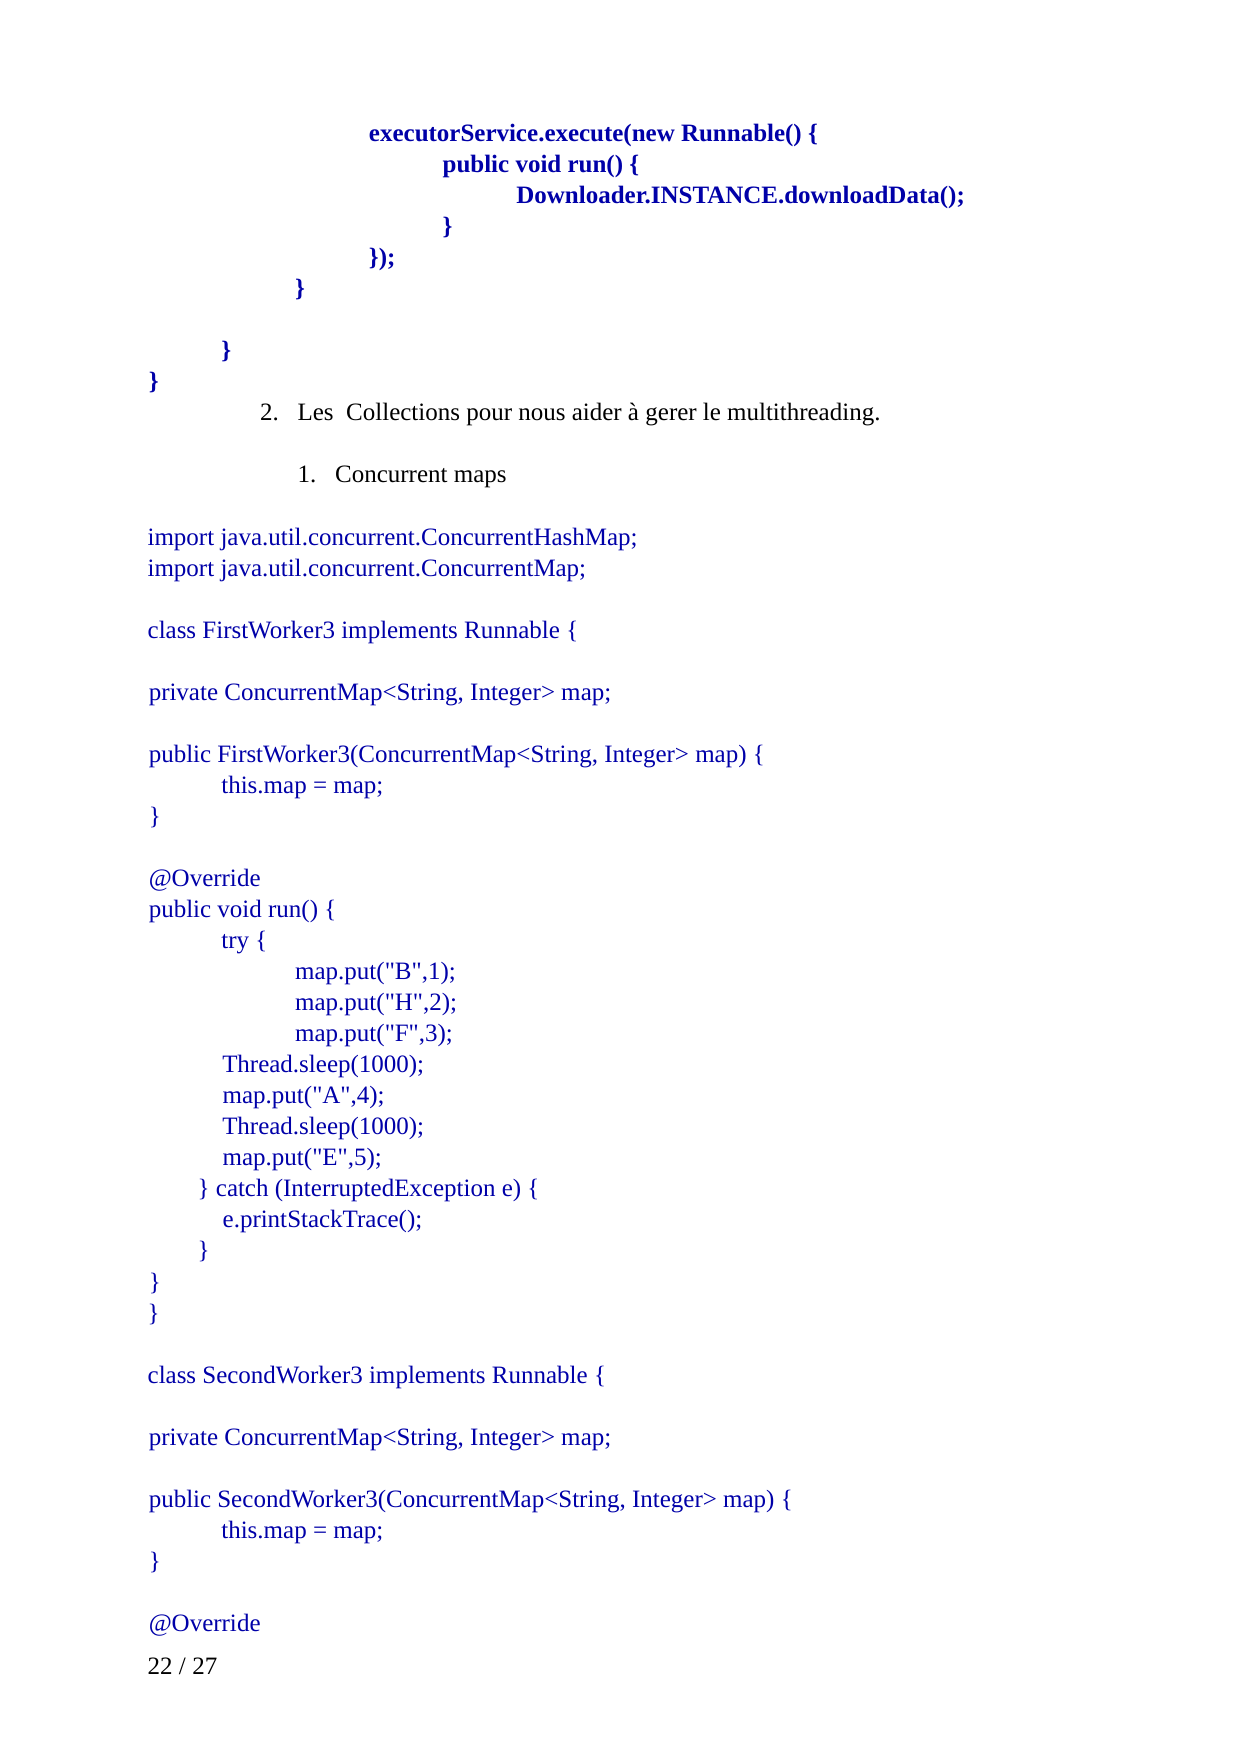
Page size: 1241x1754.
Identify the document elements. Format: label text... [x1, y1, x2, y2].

text @Override [147, 863, 1092, 892]
text Downloader.INSTANCE.downloadData(); [148, 180, 1092, 209]
text map.put("E",5); [147, 1142, 1092, 1171]
text private ConcurrentMap<String, Integer> map; [147, 1422, 1092, 1451]
list Concurrent maps [297, 459, 1093, 488]
text }); [148, 242, 1092, 271]
text } [147, 801, 1092, 830]
text } [147, 1236, 1092, 1264]
text map.put("B",1); [147, 956, 1092, 985]
text public FirstWorker3(ConcurrentMap<String, Integer> map) { [147, 739, 1092, 768]
text import java.util.concurrent.ConcurrentMap; [147, 553, 1092, 581]
text Thread.sleep(1000); [147, 1111, 1092, 1140]
text } [147, 1546, 1092, 1575]
text executorService.execute(new Runnable() { [148, 118, 1092, 147]
text this.map = map; [147, 1515, 1092, 1544]
text @Override [147, 1608, 1092, 1637]
text } [148, 366, 1092, 395]
text import java.util.concurrent.ConcurrentHashMap; [147, 522, 1092, 550]
text public SecondWorker3(ConcurrentMap<String, Integer> map) { [147, 1484, 1092, 1513]
text map.put("A",4); [147, 1080, 1092, 1109]
text this.map = map; [147, 770, 1092, 799]
text } [147, 1298, 1092, 1326]
list Les Collections pour nous aider à gerer le multithreading. [260, 397, 1093, 426]
text try { [147, 925, 1092, 954]
text private ConcurrentMap<String, Integer> map; [147, 677, 1092, 706]
text } [148, 211, 1092, 240]
text map.put("F",3); [147, 1018, 1092, 1047]
text } [147, 1267, 1092, 1295]
text Thread.sleep(1000); [147, 1049, 1092, 1078]
text public void run() { [148, 149, 1092, 178]
text map.put("H",2); [147, 987, 1092, 1016]
text } [148, 335, 1092, 364]
text e.printStackTrace(); [147, 1204, 1092, 1233]
text class FirstWorker3 implements Runnable { [147, 615, 1092, 643]
text class SecondWorker3 implements Runnable { [147, 1360, 1092, 1388]
text } catch (InterruptedException e) { [147, 1173, 1092, 1202]
text public void run() { [147, 894, 1092, 923]
text } [148, 273, 1092, 302]
